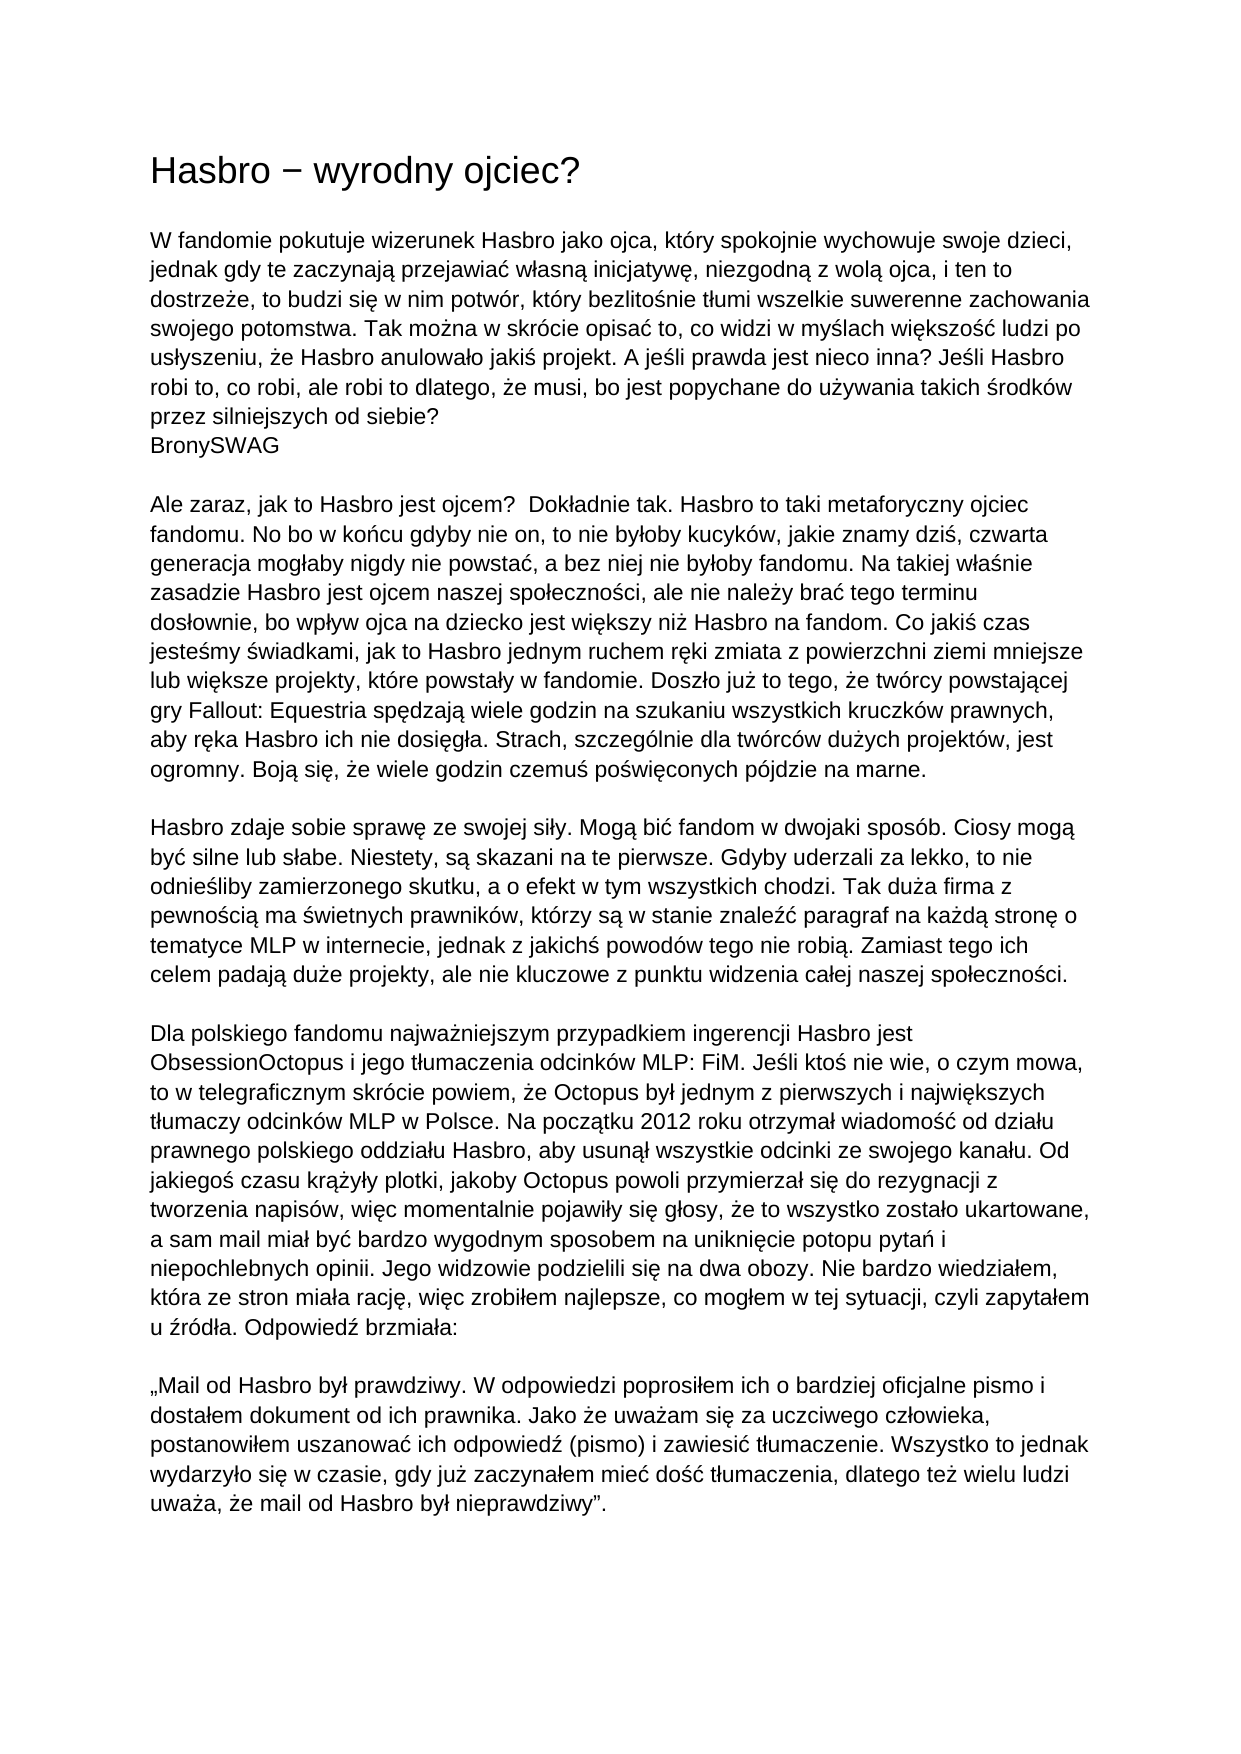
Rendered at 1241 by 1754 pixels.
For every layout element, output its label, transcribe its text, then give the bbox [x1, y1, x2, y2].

text Hasbro − wyrodny ojciec? [150, 150, 1091, 192]
text „Mail od Hasbro był prawdziwy. W odpowiedzi poprosiłem ich o bardziej oficjalne pismo i dostałem dokument od ich prawnika. Jako że uważam się za uczciwego człowieka, postanowiłem uszanować ich odpowiedź (pismo) i zawiesić tłumaczenie. Wszystko to jednak wydarzyło się w czasie, gdy już zaczynałem mieć dość tłumaczenia, dlatego też wielu ludzi uważa, że mail od Hasbro był nieprawdziwy”. [150, 1373, 1091, 1516]
text Ale zaraz, jak to Hasbro jest ojcem? Dokładnie tak. Hasbro to taki metaforyczny ojciec fandomu. No bo w końcu gdyby nie on, to nie byłoby kucyków, jakie znamy dziś, czwarta generacja mogłaby nigdy nie powstać, a bez niej nie byłoby fandomu. Na takiej właśnie zasadzie Hasbro jest ojcem naszej społeczności, ale nie należy brać tego terminu dosłownie, bo wpływ ojca na dziecko jest większy niż Hasbro na fandom. Co jakiś czas jesteśmy świadkami, jak to Hasbro jednym ruchem ręki zmiata z powierzchni ziemi mniejsze lub większe projekty, które powstały w fandomie. Doszło już to tego, że twórcy powstającej gry Fallout: Equestria spędzają wiele godzin na szukaniu wszystkich kruczków prawnych, aby ręka Hasbro ich nie dosięgła. Strach, szczególnie dla twórców dużych projektów, jest ogromny. Boją się, że wiele godzin czemuś poświęconych pójdzie na marne. [150, 492, 1091, 782]
text Hasbro zdaje sobie sprawę ze swojej siły. Mogą bić fandom w dwojaki sposób. Ciosy mogą być silne lub słabe. Niestety, są skazani na te pierwsze. Gdyby uderzali za lekko, to nie odnieśliby zamierzonego skutku, a o efekt w tym wszystkich chodzi. Tak duża firma z pewnością ma świetnych prawników, którzy są w stanie znaleźć paragraf na każdą stronę o tematyce MLP w internecie, jednak z jakichś powodów tego nie robią. Zamiast tego ich celem padają duże projekty, ale nie kluczowe z punktu widzenia całej naszej społeczności. [150, 815, 1091, 987]
text W fandomie pokutuje wizerunek Hasbro jako ojca, który spokojnie wychowuje swoje dzieci, jednak gdy te zaczynają przejawiać własną inicjatywę, niezgodną z wolą ojca, i ten to dostrzeże, to budzi się w nim potwór, który bezlitośnie tłumi wszelkie suwerenne zachowania swojego potomstwa. Tak można w skrócie opisać to, co widzi w myślach większość ludzi po usłyszeniu, że Hasbro anulowało jakiś projekt. A jeśli prawda jest nieco inna? Jeśli Hasbro robi to, co robi, ale robi to dlatego, że musi, bo jest popychane do używania takich środków przez silniejszych od siebie? [150, 227, 1091, 429]
text Dla polskiego fandomu najważniejszym przypadkiem ingerencji Hasbro jest ObsessionOctopus i jego tłumaczenia odcinków MLP: FiM. Jeśli ktoś nie wie, o czym mowa, to w telegraficznym skrócie powiem, że Octopus był jednym z pierwszych i największych tłumaczy odcinków MLP w Polsce. Na początku 2012 roku otrzymał wiadomość od działu prawnego polskiego oddziału Hasbro, aby usunął wszystkie odcinki ze swojego kanału. Od jakiegoś czasu krążyły plotki, jakoby Octopus powoli przymierzał się do rezygnacji z tworzenia napisów, więc momentalnie pojawiły się głosy, że to wszystko zostało ukartowane, a sam mail miał być bardzo wygodnym sposobem na uniknięcie potopu pytań i niepochlebnych opinii. Jego widzowie podzielili się na dwa obozy. Nie bardzo wiedziałem, która ze stron miała rację, więc zrobiłem najlepsze, co mogłem w tej sytuacji, czyli zapytałem u źródła. Odpowiedź brzmiała: [150, 1021, 1091, 1340]
text BronySWAG [150, 433, 1091, 459]
